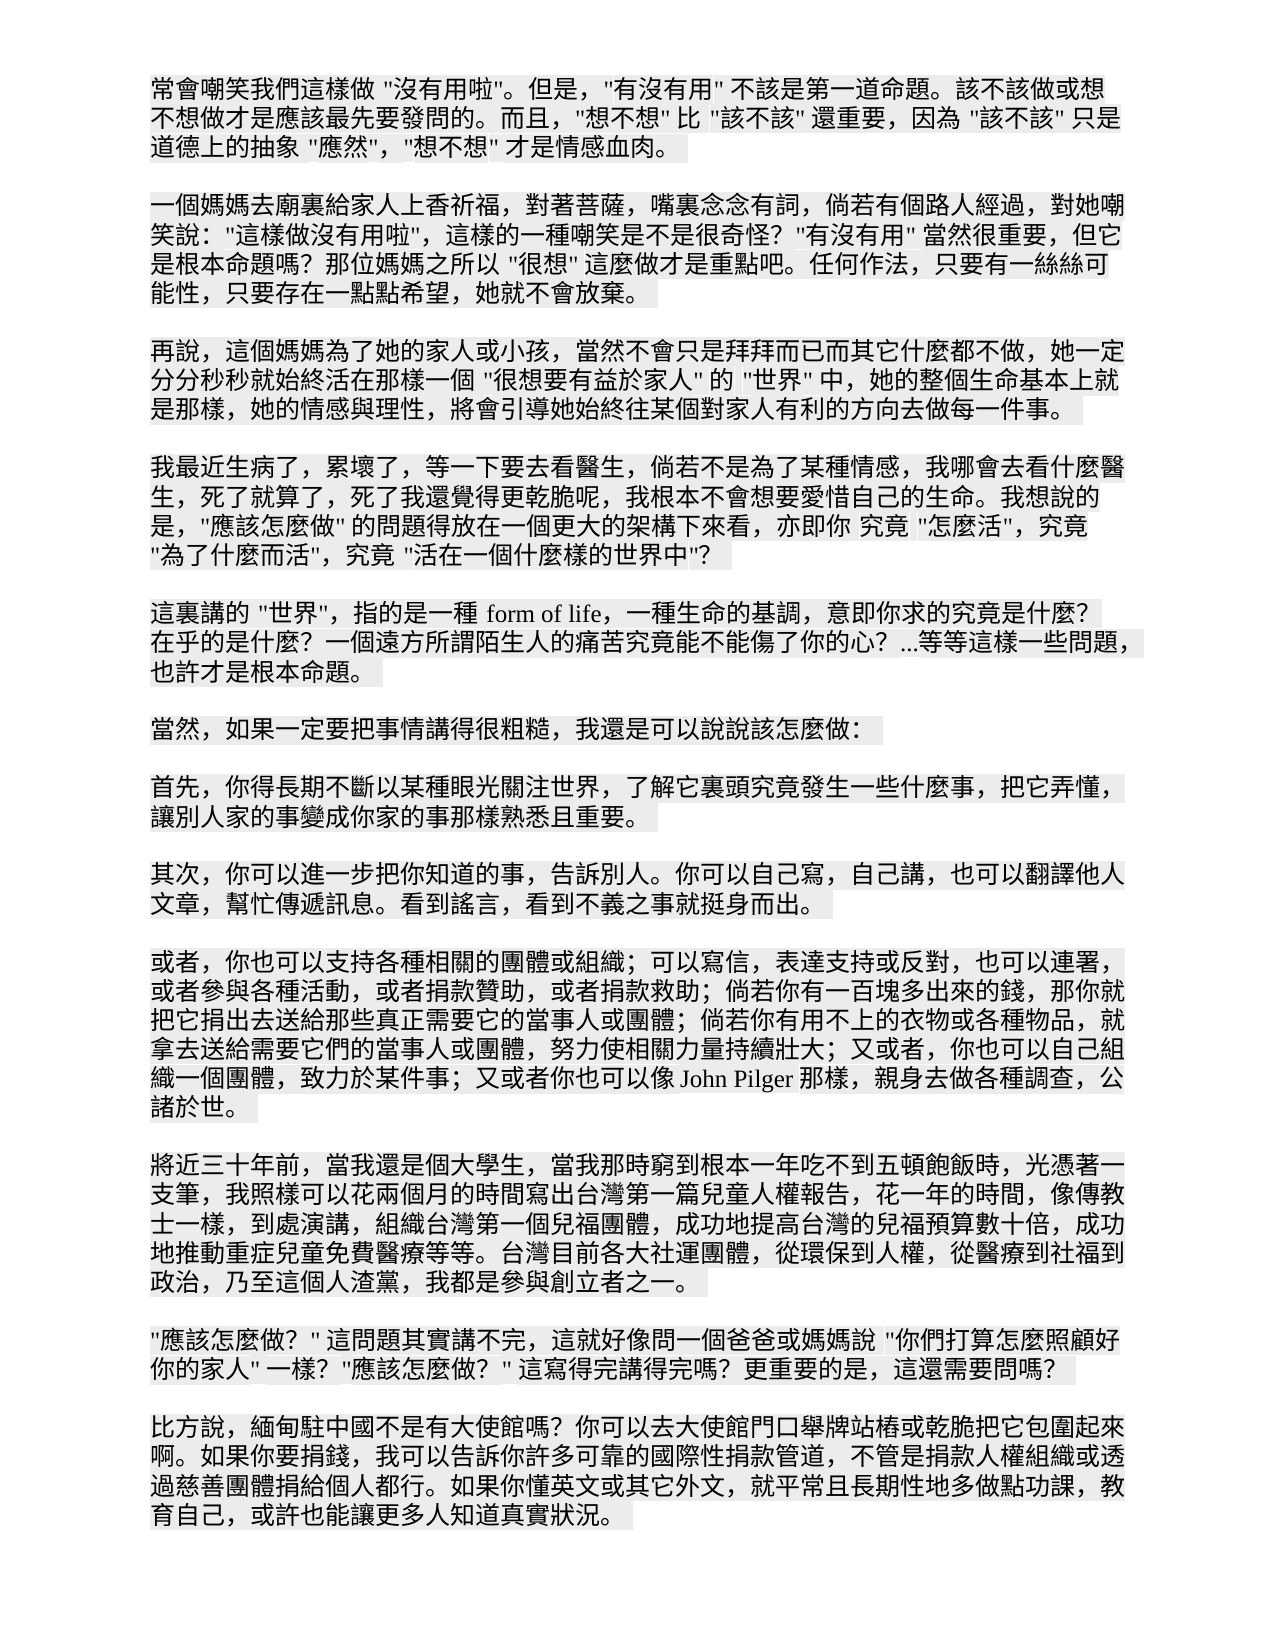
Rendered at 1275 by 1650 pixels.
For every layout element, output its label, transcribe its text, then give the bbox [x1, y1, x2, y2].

text 三十二， 緬甸的事我還沒寫完，估計可以寫到編號一百或兩百都不成問題。 我沒有什麼 "特殊" 情懷，只有正常人理應要有的正常感受與反應。 國家有國家的盤算與作法，但你我並不是國家。國家不是人，但我們卻是一個個活生生的個人。在國家之外，人得有自己的眼光、見識與情感，這樣一種力量，叫做公民社會。這個詞，在台灣被一群綠油油的人渣給長年拿去用了，所以讓人聽了很想吐很齷齪，就跟人權與自由一樣，被人渣給剽竊了，但我們總不能因為標籤被偷走，就連其血肉也一併要放棄。 亞里斯多德說："Courage is the first of human qualities because it is the quality which guarantees the others." 意思是說，勇氣是人類一切美德之首，因為它確保了其它美德實踐的可能性。一個人有好多美德固然很好，但是倘若他膽小如鼠，瞻前顧後，畏首畏尾，那麼，再多的美德也枉然，不過一番空談。 對此，我的看法稍微有點不一樣，我認為，一切美德得有個 "基礎"，就像蓋房子得打個地基一樣，這個基礎的X軸與Y軸，不外就是情感與理性。勇氣只是眾多美德之一，勇氣固然提供了一時實踐的 "動力"，但是動力本身是盲目的，唯有情感與理性能提供一種眼光，一種指引，一種長遠 "方向"。 我認識島內許多綠油油的腦殘人士，很多是我的好朋友，通常是一些很基層的民眾，受教育程度不高，但是很勇敢。過去打擊蔣家的年代，他們往往奮不顧身，如今打擊對岸共匪也一樣很勇敢。將來兩岸倘若兵戎相見，綠營檯面人物我敢保證絕對全部跑光光或者改喊 "打倒台獨，祖國萬歲"，但是這些基層民眾卻很可能會和解放軍拼命。 你不能說他們不勇敢，但他們究竟是 "為了什麼" 而如此勇敢卻是個問題。也許為了一個無惡不作無所不貪的人渣黨，也許為了所謂 "台灣人的尊嚴"，也許為了荒唐透頂的所謂民主，更多時候是為了某種洗腦教育下的仇中意識，這樣一種勇敢是很盲目的，有了它，一旦實踐起來，反而更恐怖，一切美德將毀於一旦。 我要說的是，在我們質問怎麼做某些事之前，不如先想想我對這些事究竟懷有多少情感？擁有多少相關知識、理性與見解？ 巴勒網每個月靜站，快滿十年了。每次像一尊銅像站在那邊日曬雨淋的時候，過往路人經常會嘲笑我們這樣做 "沒有用啦"。但是，"有沒有用" 不該是第一道命題。該不該做或想不想做才是應該最先要發問的。而且，"想不想" 比 "該不該" 還重要，因為 "該不該" 只是道德上的抽象 "應然"，"想不想" 才是情感血肉。 一個媽媽去廟裏給家人上香祈福，對著菩薩，嘴裏念念有詞，倘若有個路人經過，對她嘲笑說："這樣做沒有用啦"，這樣的一種嘲笑是不是很奇怪？"有沒有用" 當然很重要，但它是根本命題嗎？那位媽媽之所以 "很想" 這麼做才是重點吧。任何作法，只要有一絲絲可能性，只要存在一點點希望，她就不會放棄。 再說，這個媽媽為了她的家人或小孩，當然不會只是拜拜而已而其它什麼都不做，她一定分分秒秒就始終活在那樣一個 "很想要有益於家人" 的 "世界" 中，她的整個生命基本上就是那樣，她的情感與理性，將會引導她始終往某個對家人有利的方向去做每一件事。 我最近生病了，累壞了，等一下要去看醫生，倘若不是為了某種情感，我哪會去看什麼醫生，死了就算了，死了我還覺得更乾脆呢，我根本不會想要愛惜自己的生命。我想說的是，"應該怎麼做" 的問題得放在一個更大的架構下來看，亦即你 究竟 "怎麼活"，究竟 "為了什麼而活"，究竟 "活在一個什麼樣的世界中"？ 這裏講的 "世界"，指的是一種 form of life，一種生命的基調，意即你求的究竟是什麼？在乎的是什麼？一個遠方所謂陌生人的痛苦究竟能不能傷了你的心？...等等這樣一些問題，也許才是根本命題。 當然，如果一定要把事情講得很粗糙，我還是可以說說該怎麼做： 首先，你得長期不斷以某種眼光關注世界，了解它裏頭究竟發生一些什麼事，把它弄懂，讓別人家的事變成你家的事那樣熟悉且重要。 其次，你可以進一步把你知道的事，告訴別人。你可以自己寫，自己講，也可以翻譯他人文章，幫忙傳遞訊息。看到謠言，看到不義之事就挺身而出。 或者，你也可以支持各種相關的團體或組織；可以寫信，表達支持或反對，也可以連署，或者參與各種活動，或者捐款贊助，或者捐款救助；倘若你有一百塊多出來的錢，那你就把它捐出去送給那些真正需要它的當事人或團體；倘若你有用不上的衣物或各種物品，就拿去送給需要它們的當事人或團體，努力使相關力量持續壯大；又或者，你也可以自己組織一個團體，致力於某件事；又或者你也可以像John Pilger 那樣，親身去做各種調查，公諸於世。 將近三十年前，當我還是個大學生，當我那時窮到根本一年吃不到五頓飽飯時，光憑著一支筆，我照樣可以花兩個月的時間寫出台灣第一篇兒童人權報告，花一年的時間，像傳教士一樣，到處演講，組織台灣第一個兒福團體，成功地提高台灣的兒福預算數十倍，成功地推動重症兒童免費醫療等等。台灣目前各大社運團體，從環保到人權，從醫療到社福到政治，乃至這個人渣黨，我都是參與創立者之一。 "應該怎麼做？" 這問題其實講不完，這就好像問一個爸爸或媽媽說 "你們打算怎麼照顧好你的家人" 一樣？"應該怎麼做？" 這寫得完講得完嗎？更重要的是，這還需要問嗎？ 比方說，緬甸駐中國不是有大使館嗎？你可以去大使館門口舉牌站樁或乾脆把它包圍起來啊。如果你要捐錢，我可以告訴你許多可靠的國際性捐款管道，不管是捐款人權組織或透過慈善團體捐給個人都行。如果你懂英文或其它外文，就平常且長期性地多做點功課，教育自己，或許也能讓更多人知道真實狀況。 更根本的作法還很多，包括風花雪月琴棋書畫都很有用。我相信詩能救世界，因為詩能改變我們的理性與感性，加深加厚我們看待世界的眼光與情感。 這裏頭並沒有什麼速成的方法，就算種一棵樹也得花上二十年、三十年才有一點綠蔭，何況種一群人。那麼，什麼時候才是最好的種樹或種人時機？最好的時機有二，一是三十年前，二是現在。 [150, 75, 1125, 1559]
